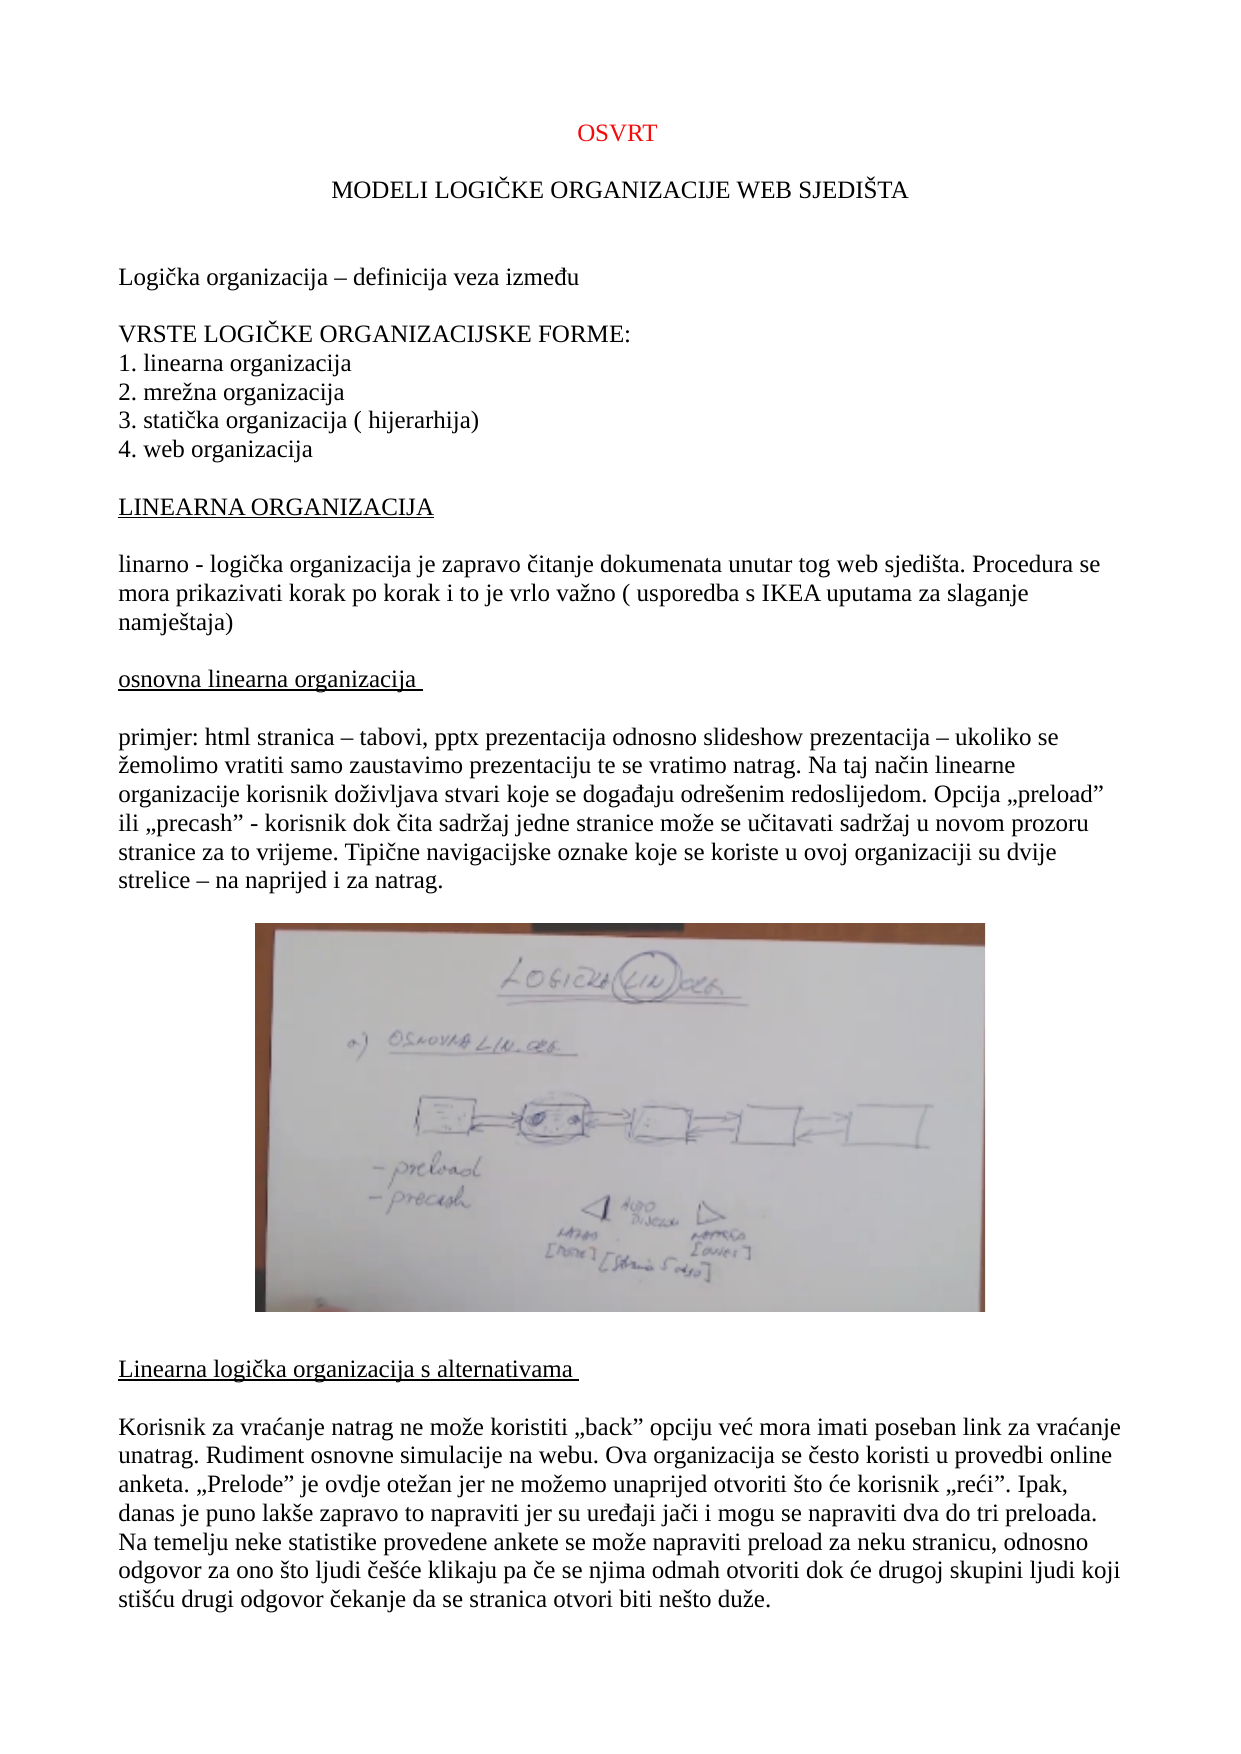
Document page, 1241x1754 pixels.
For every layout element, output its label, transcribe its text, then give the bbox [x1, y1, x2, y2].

text osnovna linearna organizacija [118, 664, 1122, 693]
text linarno - logička organizacija je zapravo čitanje dokumenata unutar tog web sjedišta. Procedura se mora prikazivati korak po korak i to je vrlo važno ( usporedba s IKEA uputama za slaganje namještaja) [118, 549, 1122, 636]
text 1. linearna organizacija [118, 348, 1122, 377]
text Logička organizacija – definicija veza između [118, 262, 1122, 291]
text 3. statička organizacija ( hijerarhija) [118, 406, 1122, 434]
text MODELI LOGIČKE ORGANIZACIJE WEB SJEDIŠTA [118, 176, 1122, 204]
text Linearna logička organizacija s alternativama [118, 1354, 1122, 1383]
text LINEARNA ORGANIZACIJA [118, 492, 1122, 521]
text OSVRT [118, 118, 1122, 147]
picture [255, 923, 986, 1312]
text 2. mrežna organizacija [118, 377, 1122, 406]
text 4. web organizacija [118, 434, 1122, 463]
text primjer: html stranica – tabovi, pptx prezentacija odnosno slideshow prezentacija – ukoliko se žemolimo vratiti samo zaustavimo prezentaciju te se vratimo natrag. Na taj način linearne organizacije korisnik doživljava stvari koje se događaju odrešenim redoslijedom. Opcija „preload” ili „precash” - korisnik dok čita sadržaj jedne stranice može se učitavati sadržaj u novom prozoru stranice za to vrijeme. Tipične navigacijske oznake koje se koriste u ovoj organizaciji su dvije strelice – na naprijed i za natrag. [118, 722, 1122, 894]
text VRSTE LOGIČKE ORGANIZACIJSKE FORME: [118, 319, 1122, 348]
text Korisnik za vraćanje natrag ne može koristiti „back” opciju već mora imati poseban link za vraćanje unatrag. Rudiment osnovne simulacije na webu. Ova organizacija se često koristi u provedbi online anketa. „Prelode” je ovdje otežan jer ne možemo unaprijed otvoriti što će korisnik „reći”. Ipak, danas je puno lakše zapravo to napraviti jer su uređaji jači i mogu se napraviti dva do tri preloada. Na temelju neke statistike provedene ankete se može napraviti preload za neku stranicu, odnosno odgovor za ono što ljudi češće klikaju pa če se njima odmah otvoriti dok će drugoj skupini ljudi koji stišću drugi odgovor čekanje da se stranica otvori biti nešto duže. [118, 1412, 1122, 1613]
